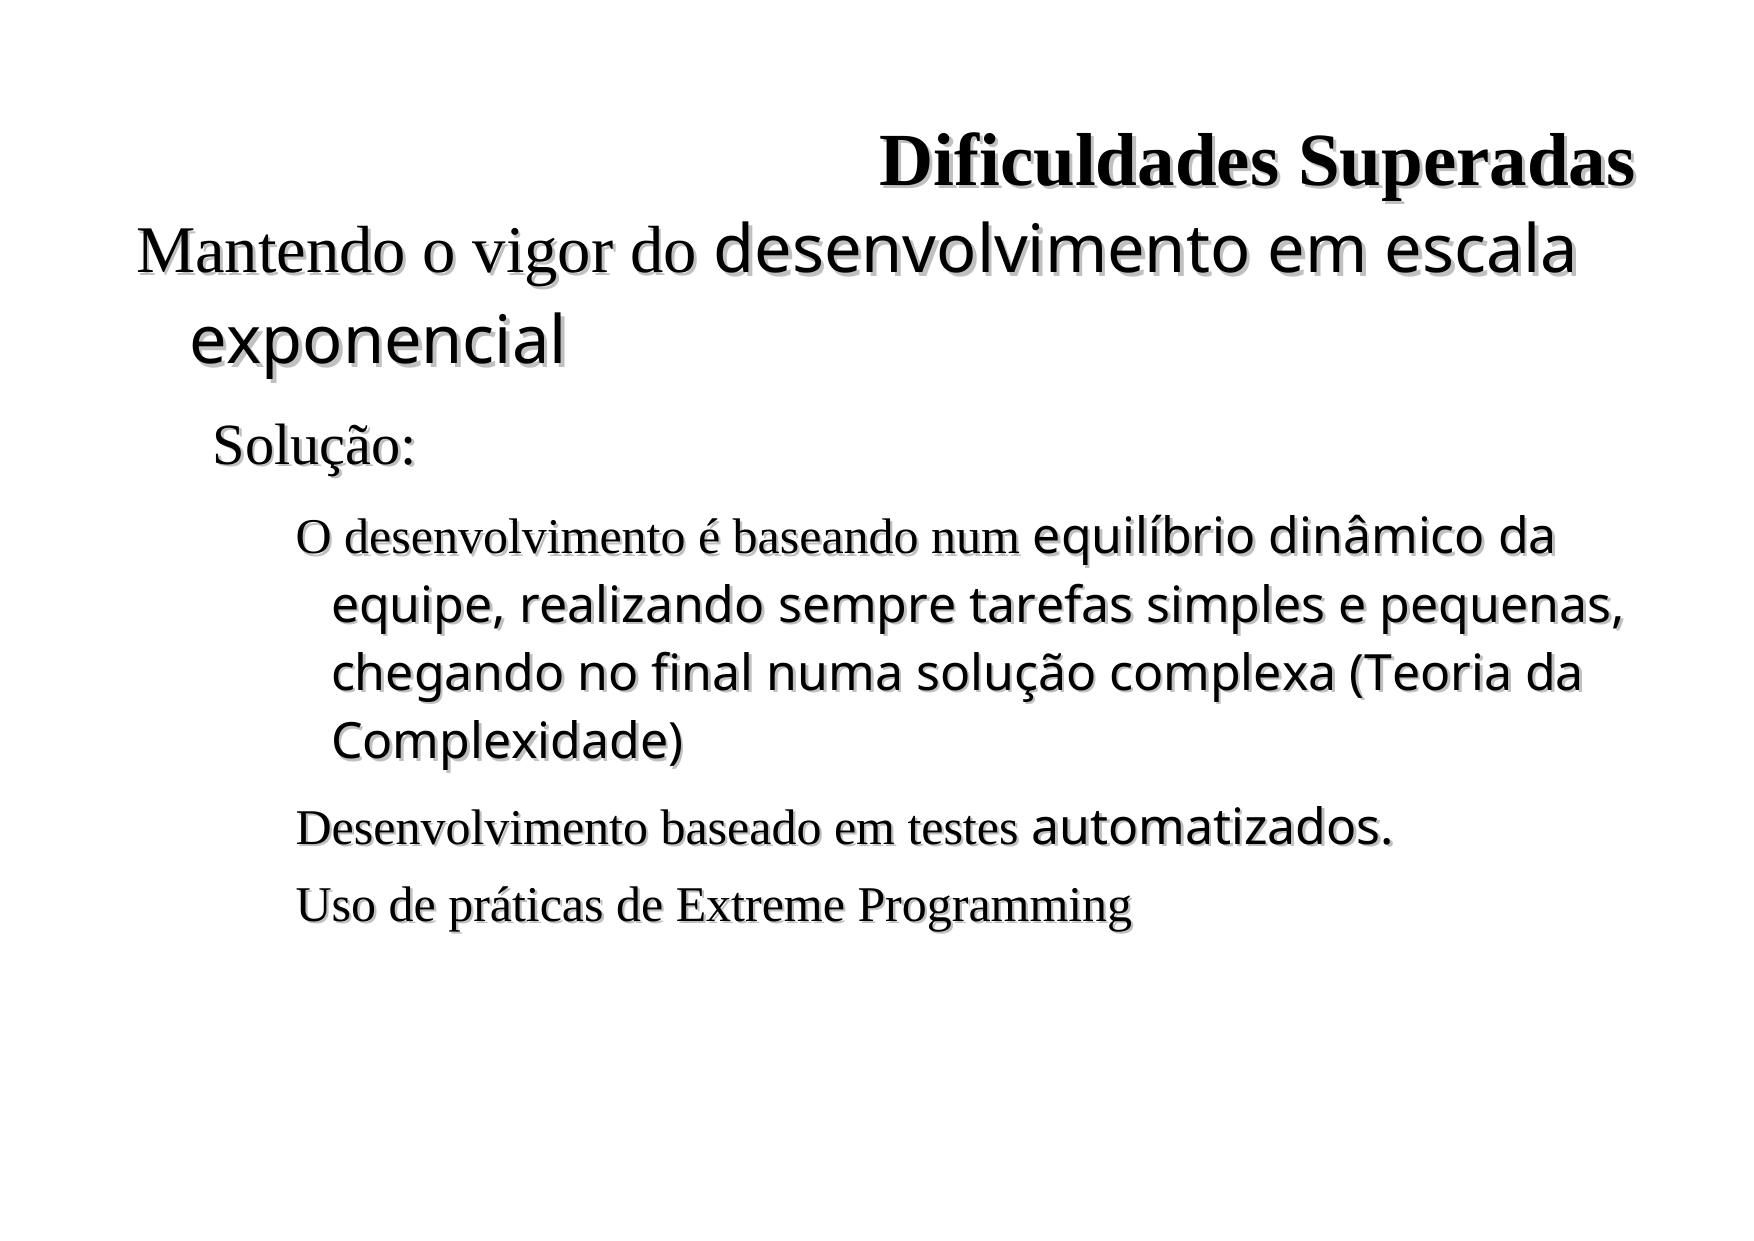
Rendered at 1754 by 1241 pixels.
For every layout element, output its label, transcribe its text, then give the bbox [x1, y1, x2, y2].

text Solução: [213, 412, 1636, 477]
text Dificuldades Superadas [118, 118, 1636, 201]
text Uso de práticas de Extreme Programming [295, 877, 1636, 932]
text O desenvolvimento é baseando num equilíbrio dinâmico da equipe, realizando sempre tarefas simples e pequenas, chegando no final numa solução complexa (Teoria da Complexidade) [295, 501, 1636, 773]
text Mantendo o vigor do desenvolvimento em escala exponencial [136, 201, 1636, 383]
text Desenvolvimento baseado em testes automatizados. [295, 791, 1636, 859]
